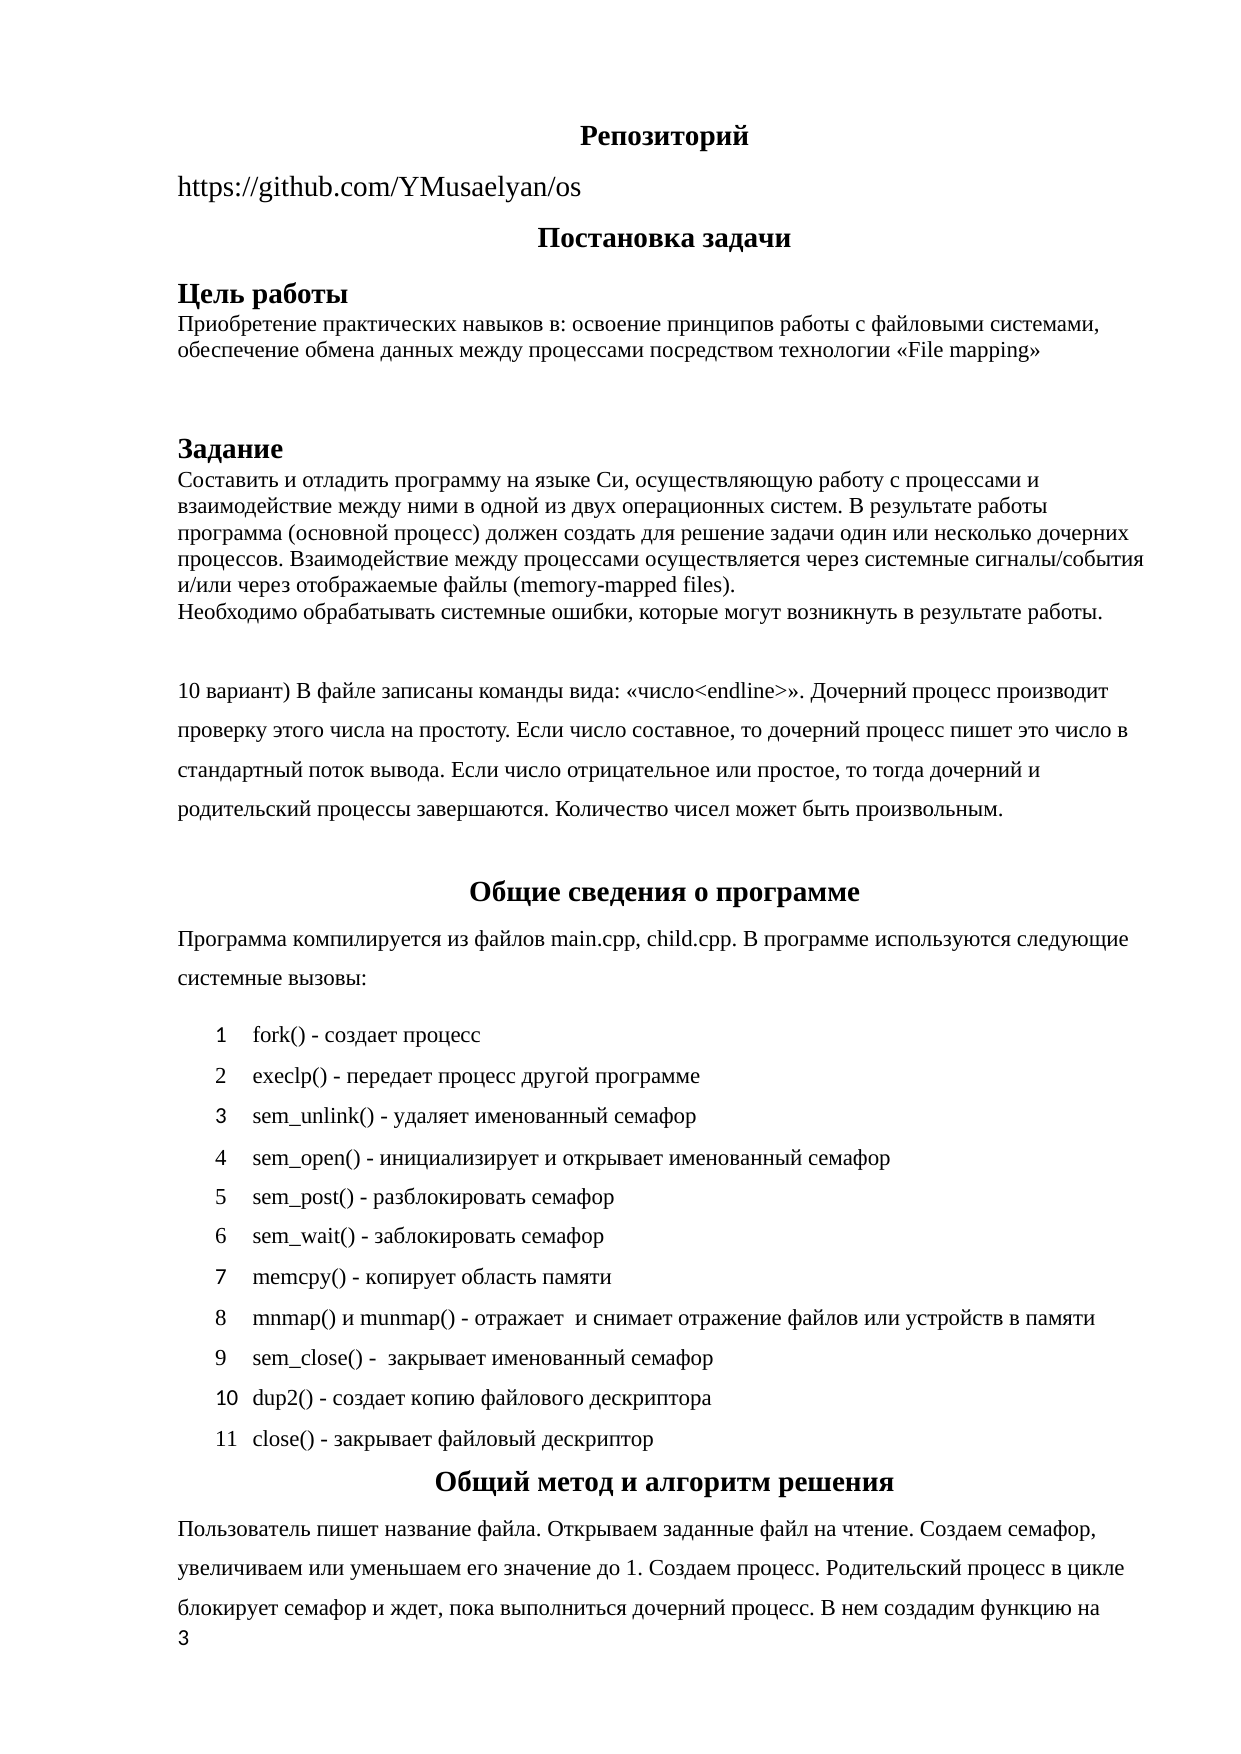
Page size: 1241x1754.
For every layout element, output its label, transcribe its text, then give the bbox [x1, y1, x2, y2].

list close() - закрывает файловый дескриптор [215, 1425, 1152, 1451]
subtitle Цель работы [177, 276, 1152, 309]
list sem_close() - закрывает именованный семафор [215, 1343, 1152, 1370]
text Составить и отладить программу на языке Си, осуществляющую работу с процессами и взаимодействие между ними в одной из двух операционных систем. В результате работы программа (основной процесс) должен создать для решение задачи один или несколько дочерних процессов. Взаимодействие между процессами осуществляется через системные сигналы/события и/или через отображаемые файлы (memory-mapped files). [177, 466, 1152, 598]
text Программа компилируется из файлов main.cpp, child.cpp. В программе используются следующие системные вызовы: [177, 924, 1152, 990]
subtitle Задание [177, 432, 1152, 465]
text увеличиваем или уменьшаем его значение до 1. Создаем процесс. Родительский процесс в цикле [177, 1554, 1152, 1581]
list sem_unlink() - удаляет именованный семафор [215, 1102, 1152, 1130]
text Репозиторий [177, 118, 1152, 152]
text Общие сведения о программе [177, 874, 1152, 908]
text Общий метод и алгоритм решения [177, 1464, 1152, 1498]
list sem_wait() - заблокировать семафор [215, 1223, 1152, 1249]
list dup2() - создает копию файлового дескриптора [215, 1383, 1152, 1411]
text Пользователь пишет название файла. Открываем заданные файл на чтение. Создаем семафор, [177, 1515, 1152, 1541]
text Приобретение практических навыков в: освоение принципов работы с файловыми системами, обеспечение обмена данных между процессами посредством технологии «File mapping» [177, 310, 1152, 363]
list mnmap() и munmap() - отражает и снимает отражение файлов или устройств в памяти [215, 1304, 1152, 1330]
text блокирует семафор и ждет, пока выполниться дочерний процесс. В нем создадим функцию на [177, 1594, 1152, 1620]
list sem_open() - инициализирует и открывает именованный семафор [215, 1144, 1152, 1170]
list sem_post() - разблокировать семафор [215, 1183, 1152, 1209]
text Необходимо обрабатывать системные ошибки, которые могут возникнуть в результате работы. 10 вариант) В файле записаны команды вида: «число<endline>». Дочерний процесс производит проверку этого числа на простоту. Если число составное, то дочерний процесс пишет это число в стандартный поток вывода. Если число отрицательное или простое, то тогда дочерний и родительский процессы завершаются. Количество чисел может быть произвольным. [177, 598, 1152, 822]
list execlp() - передает процесс другой программе [215, 1062, 1152, 1088]
text Постановка задачи [177, 220, 1152, 254]
list memcpy() - копирует область памяти [215, 1262, 1152, 1290]
text https://github.com/YMusaelyan/os [177, 169, 1152, 203]
list fork() - создает процесс [215, 1020, 1152, 1048]
